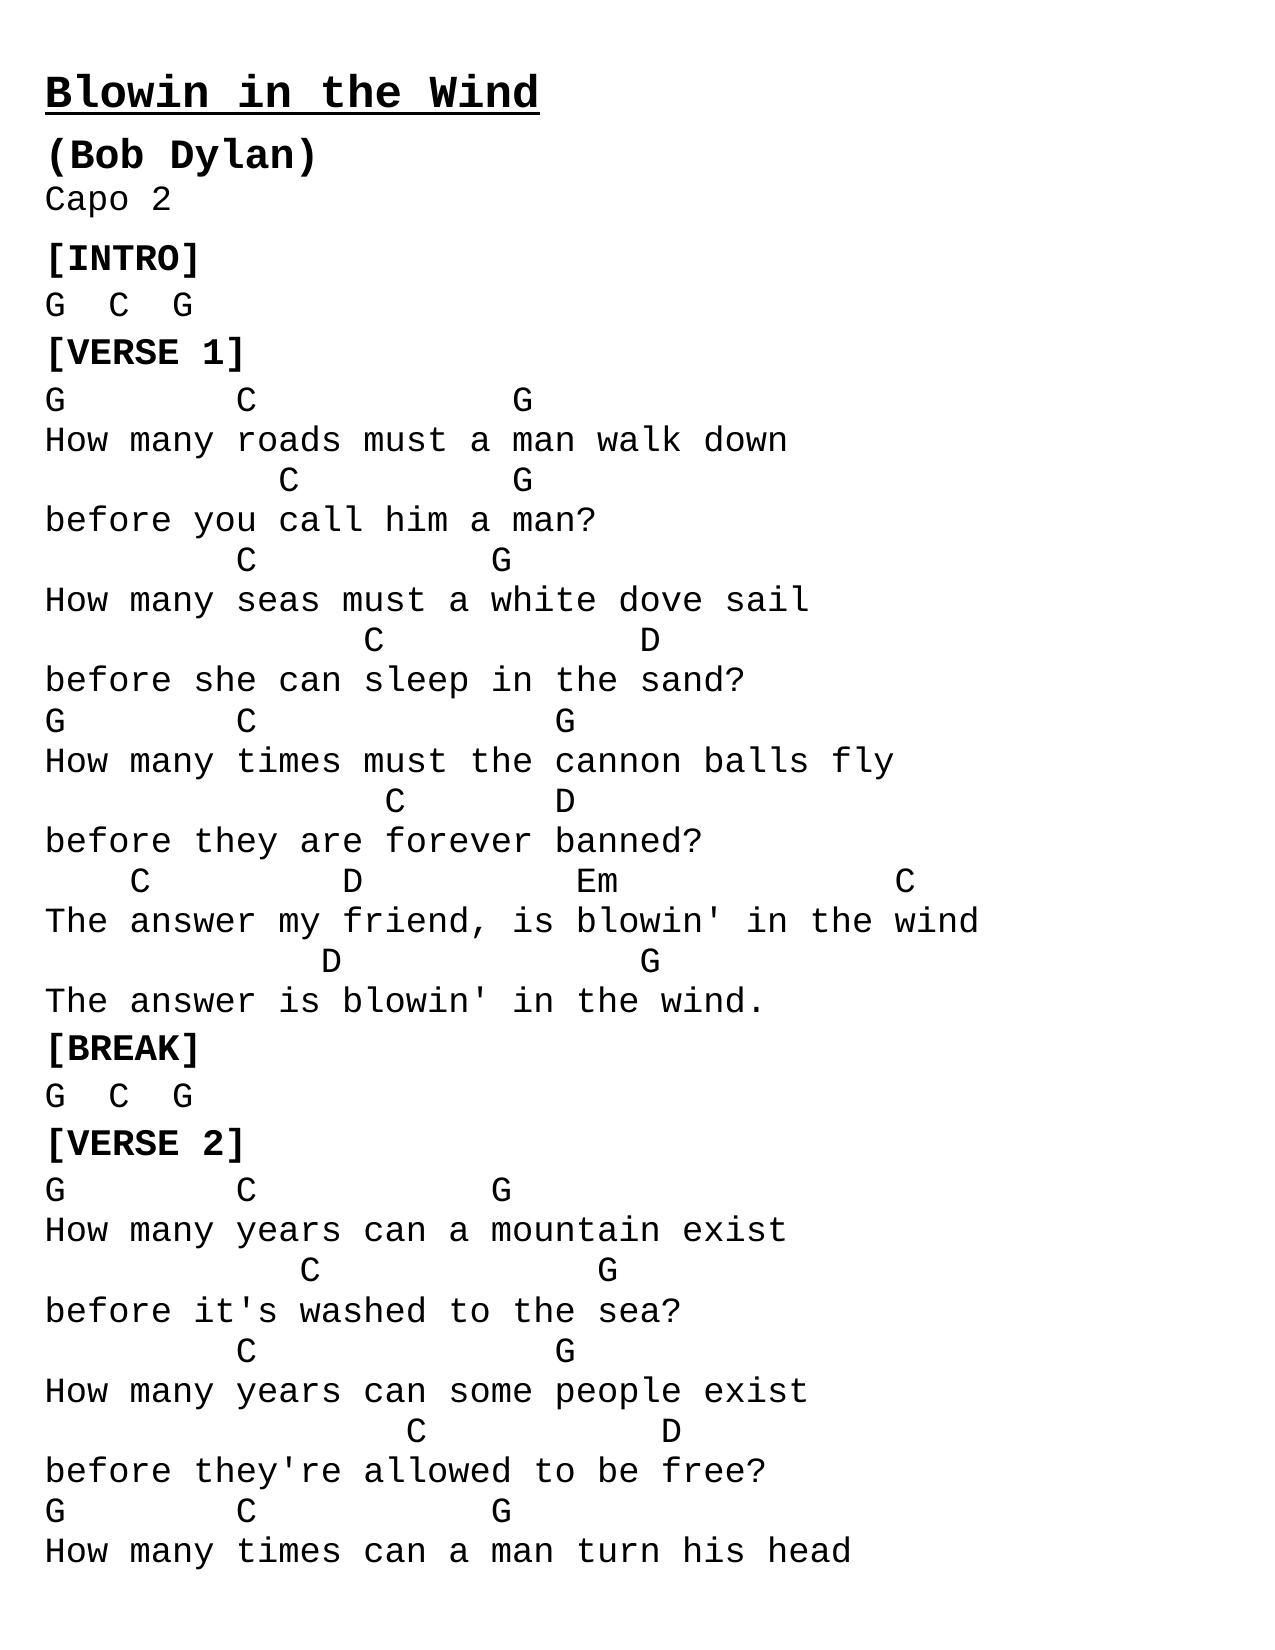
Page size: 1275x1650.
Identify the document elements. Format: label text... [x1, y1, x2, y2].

text C G [44, 1252, 1231, 1292]
text before they're allowed to be free? [44, 1453, 1231, 1493]
text How many years can a mountain exist [44, 1212, 1231, 1252]
text G C G [44, 287, 1231, 327]
text C G [44, 542, 1231, 582]
subtitle [VERSE 1] [44, 333, 1231, 376]
text G C G [44, 1078, 1231, 1118]
text C D [44, 622, 1231, 662]
subtitle [VERSE 2] [44, 1124, 1231, 1166]
text before they are forever banned? [44, 823, 1231, 863]
text G C G [44, 382, 1231, 422]
text Capo 2 [44, 181, 1231, 221]
text G C G [44, 1172, 1231, 1212]
text G C G [44, 1493, 1231, 1533]
text C G [44, 462, 1231, 502]
text C D [44, 783, 1231, 823]
text How many times can a man turn his head [44, 1533, 1231, 1573]
text before she can sleep in the sand? [44, 662, 1231, 702]
text C D [44, 1413, 1231, 1453]
subtitle [BREAK] [44, 1029, 1231, 1072]
text The answer my friend, is blowin' in the wind [44, 903, 1231, 943]
subtitle (Bob Dylan) [44, 134, 1231, 181]
text How many years can some people exist [44, 1373, 1231, 1413]
subtitle [INTRO] [44, 239, 1231, 281]
text How many seas must a white dove sail [44, 582, 1231, 622]
text How many roads must a man walk down [44, 422, 1231, 462]
text G C G [44, 702, 1231, 743]
text The answer is blowin' in the wind. [44, 983, 1231, 1023]
text C G [44, 1333, 1231, 1373]
text before it's washed to the sea? [44, 1292, 1231, 1333]
subtitle Blowin in the Wind [44, 69, 1231, 121]
text before you call him a man? [44, 502, 1231, 542]
text C D Em C [44, 863, 1231, 903]
text How many times must the cannon balls fly [44, 743, 1231, 783]
text D G [44, 943, 1231, 983]
